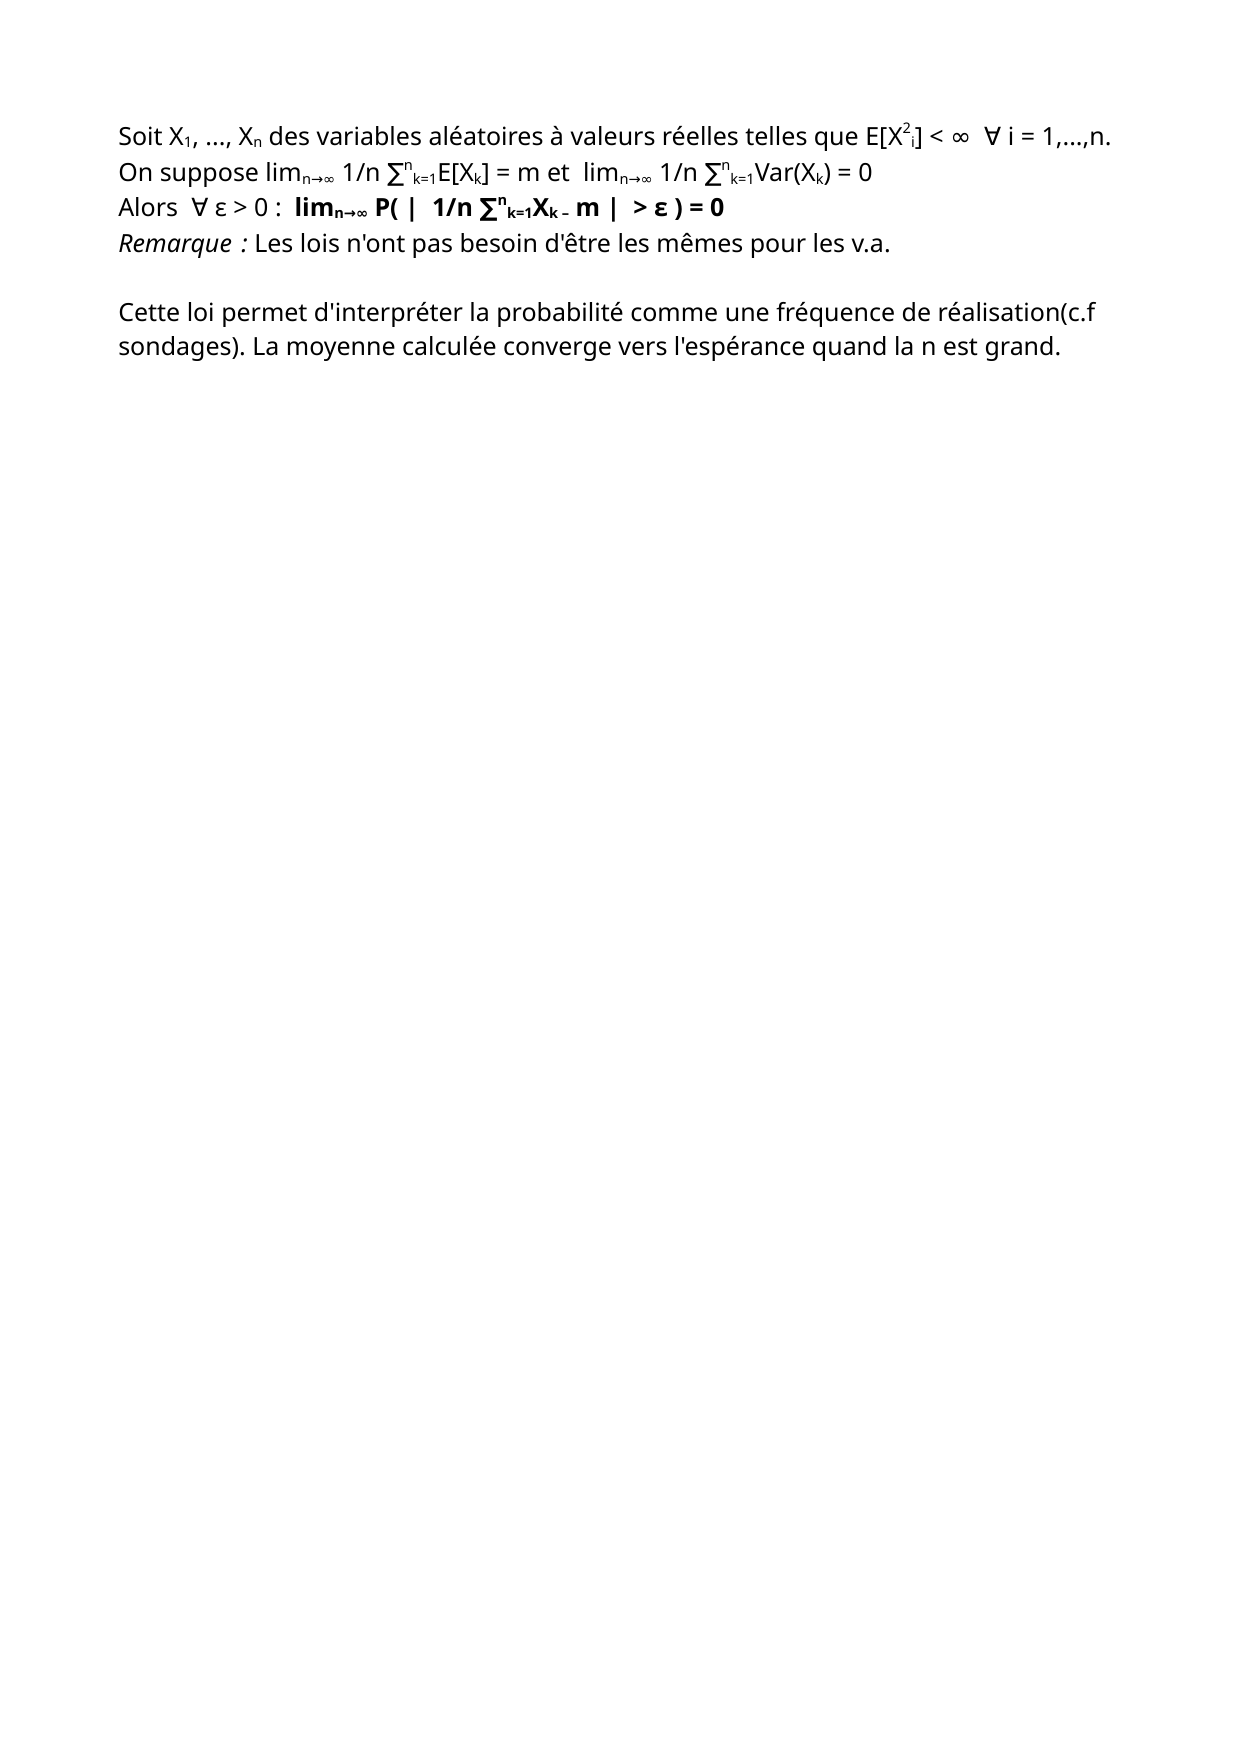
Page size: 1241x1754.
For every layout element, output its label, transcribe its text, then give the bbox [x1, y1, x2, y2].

text Alors ꓯ ε > 0 : limn→∞ P( | 1/n ∑nk=1Xk – m | > ε ) = 0 [118, 189, 1122, 226]
text On suppose limn→∞ 1/n ∑nk=1E[Xk] = m et limn→∞ 1/n ∑nk=1Var(Xk) = 0 [118, 155, 1122, 189]
text Remarque : Les lois n'ont pas besoin d'être les mêmes pour les v.a. [118, 226, 1122, 260]
text Soit X1, ..., Xn des variables aléatoires à valeurs réelles telles que E[X2i] < ∞ ꓯ i = 1,...,n. [118, 118, 1122, 155]
text Cette loi permet d'interpréter la probabilité comme une fréquence de réalisation(c.f sondages). La moyenne calculée converge vers l'espérance quand la n est grand. [118, 294, 1122, 362]
